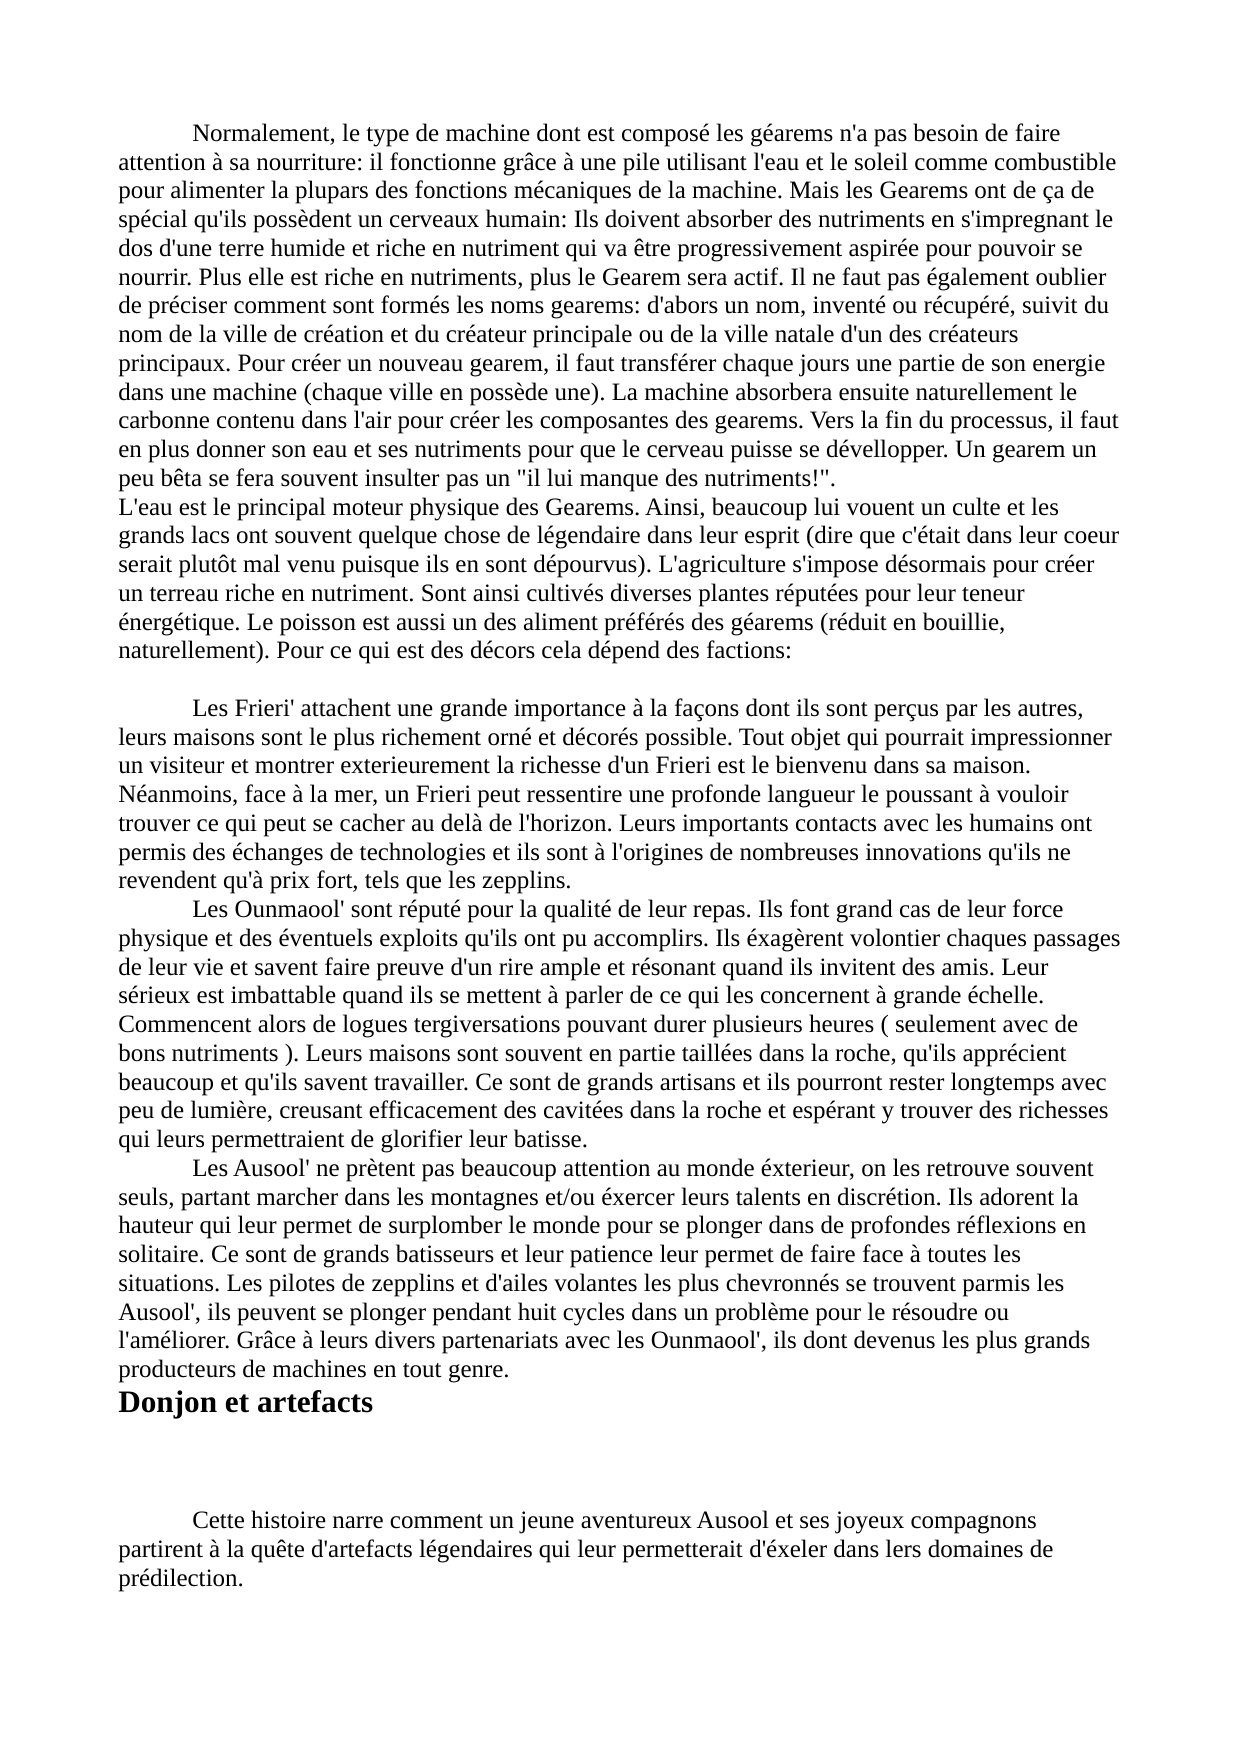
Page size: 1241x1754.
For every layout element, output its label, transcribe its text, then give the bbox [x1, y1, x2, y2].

text L'eau est le principal moteur physique des Gearems. Ainsi, beaucoup lui vouent un culte et les grands lacs ont souvent quelque chose de légendaire dans leur esprit (dire que c'était dans leur coeur serait plutôt mal venu puisque ils en sont dépourvus). L'agriculture s'impose désormais pour créer un terreau riche en nutriment. Sont ainsi cultivés diverses plantes réputées pour leur teneur énergétique. Le poisson est aussi un des aliment préférés des géarems (réduit en bouillie, naturellement). Pour ce qui est des décors cela dépend des factions: [118, 492, 1122, 664]
text Les Frieri' attachent une grande importance à la façons dont ils sont perçus par les autres, leurs maisons sont le plus richement orné et décorés possible. Tout objet qui pourrait impressionner un visiteur et montrer exterieurement la richesse d'un Frieri est le bienvenu dans sa maison. Néanmoins, face à la mer, un Frieri peut ressentire une profonde langueur le poussant à vouloir trouver ce qui peut se cacher au delà de l'horizon. Leurs importants contacts avec les humains ont permis des échanges de technologies et ils sont à l'origines de nombreuses innovations qu'ils ne revendent qu'à prix fort, tels que les zepplins. [118, 693, 1122, 894]
text Donjon et artefacts [118, 1383, 1122, 1419]
text Les Ausool' ne prètent pas beaucoup attention au monde éxterieur, on les retrouve souvent seuls, partant marcher dans les montagnes et/ou éxercer leurs talents en discrétion. Ils adorent la hauteur qui leur permet de surplomber le monde pour se plonger dans de profondes réflexions en solitaire. Ce sont de grands batisseurs et leur patience leur permet de faire face à toutes les situations. Les pilotes de zepplins et d'ailes volantes les plus chevronnés se trouvent parmis les Ausool', ils peuvent se plonger pendant huit cycles dans un problème pour le résoudre ou l'améliorer. Grâce à leurs divers partenariats avec les Ounmaool', ils dont devenus les plus grands producteurs de machines en tout genre. [118, 1153, 1122, 1383]
text Normalement, le type de machine dont est composé les géarems n'a pas besoin de faire attention à sa nourriture: il fonctionne grâce à une pile utilisant l'eau et le soleil comme combustible pour alimenter la plupars des fonctions mécaniques de la machine. Mais les Gearems ont de ça de spécial qu'ils possèdent un cerveaux humain: Ils doivent absorber des nutriments en s'impregnant le dos d'une terre humide et riche en nutriment qui va être progressivement aspirée pour pouvoir se nourrir. Plus elle est riche en nutriments, plus le Gearem sera actif. Il ne faut pas également oublier de préciser comment sont formés les noms gearems: d'abors un nom, inventé ou récupéré, suivit du nom de la ville de création et du créateur principale ou de la ville natale d'un des créateurs principaux. Pour créer un nouveau gearem, il faut transférer chaque jours une partie de son energie dans une machine (chaque ville en possède une). La machine absorbera ensuite naturellement le carbonne contenu dans l'air pour créer les composantes des gearems. Vers la fin du processus, il faut en plus donner son eau et ses nutriments pour que le cerveau puisse se dévellopper. Un gearem un peu bêta se fera souvent insulter pas un "il lui manque des nutriments!". [118, 118, 1122, 492]
text Les Ounmaool' sont réputé pour la qualité de leur repas. Ils font grand cas de leur force physique et des éventuels exploits qu'ils ont pu accomplirs. Ils éxagèrent volontier chaques passages de leur vie et savent faire preuve d'un rire ample et résonant quand ils invitent des amis. Leur sérieux est imbattable quand ils se mettent à parler de ce qui les concernent à grande échelle. Commencent alors de logues tergiversations pouvant durer plusieurs heures ( seulement avec de bons nutriments ). Leurs maisons sont souvent en partie taillées dans la roche, qu'ils apprécient beaucoup et qu'ils savent travailler. Ce sont de grands artisans et ils pourront rester longtemps avec peu de lumière, creusant efficacement des cavitées dans la roche et espérant y trouver des richesses qui leurs permettraient de glorifier leur batisse. [118, 894, 1122, 1153]
text Cette histoire narre comment un jeune aventureux Ausool et ses joyeux compagnons partirent à la quête d'artefacts légendaires qui leur permetterait d'éxeler dans lers domaines de prédilection. [118, 1505, 1122, 1592]
